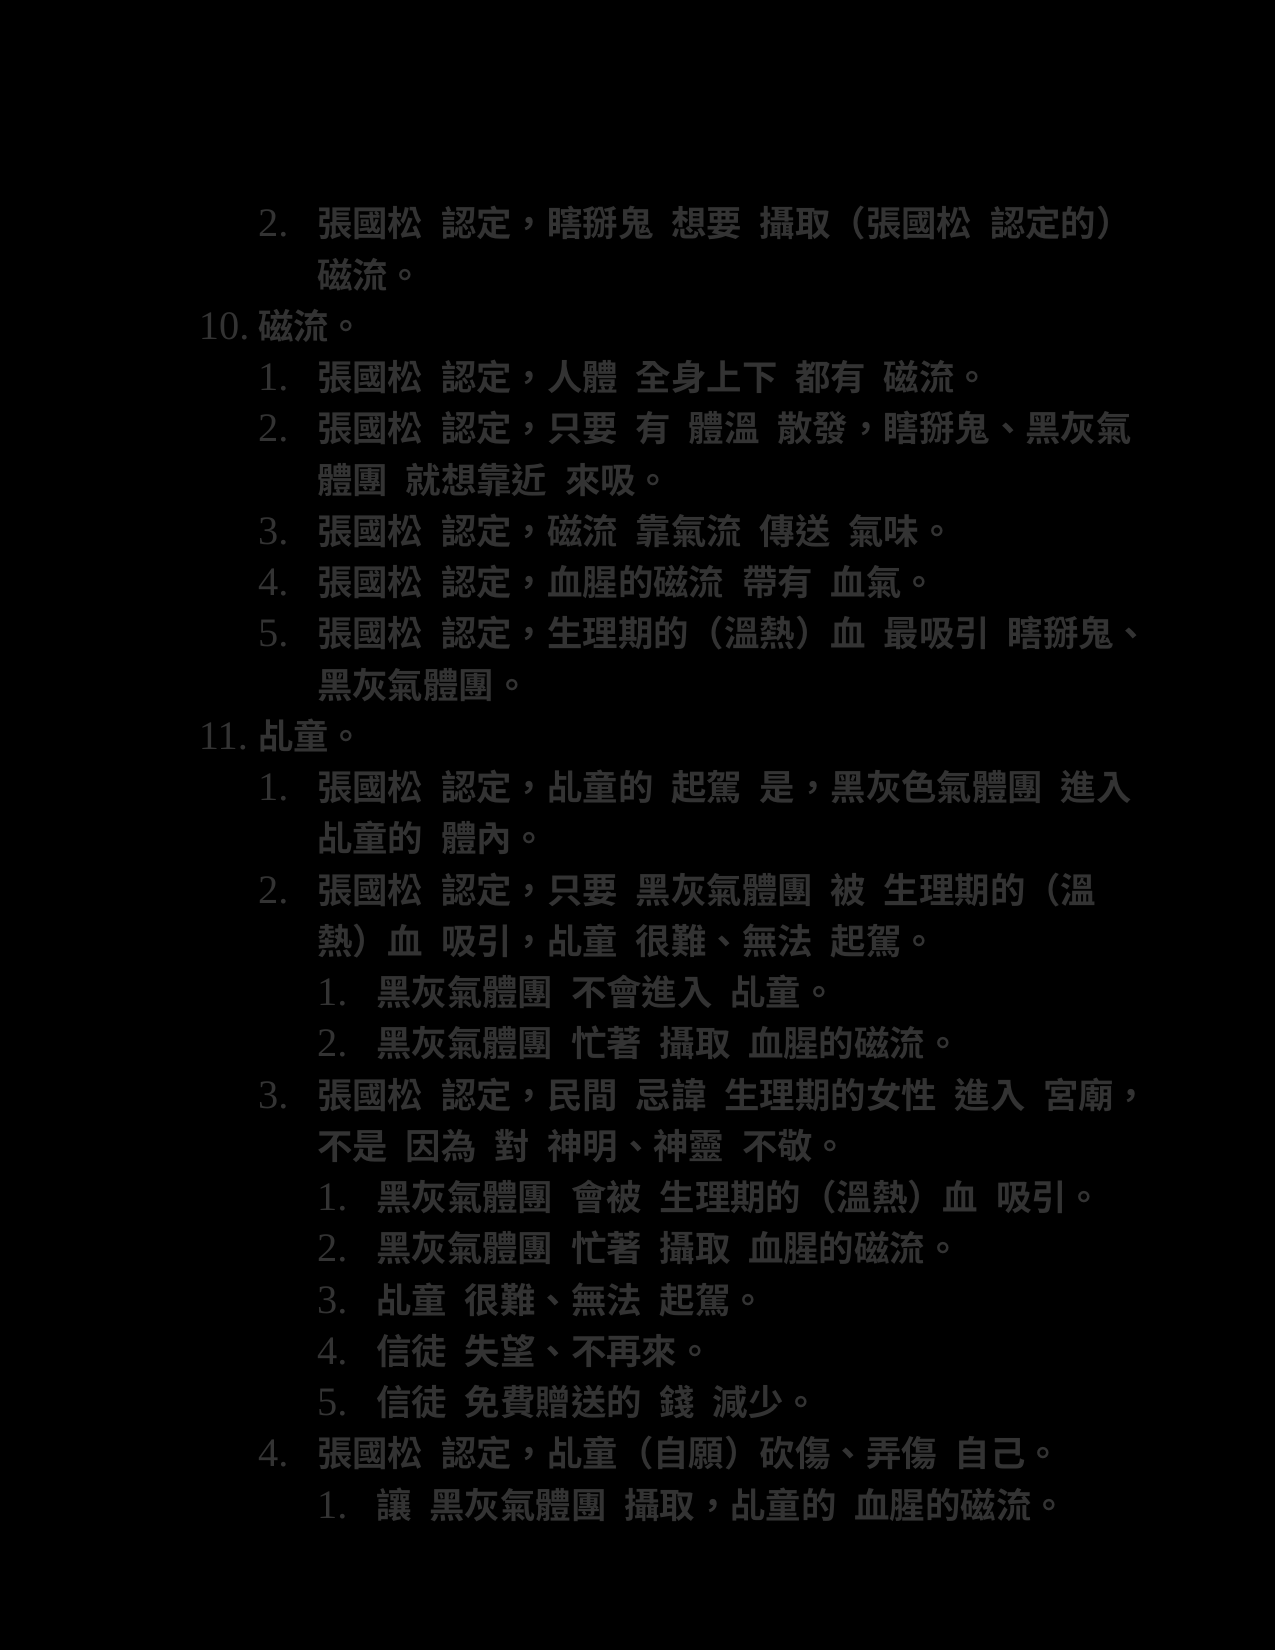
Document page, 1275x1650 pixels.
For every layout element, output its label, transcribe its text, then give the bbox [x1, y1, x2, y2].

list 張國松 認定，血腥的磁流 帶有 血氣。 [258, 554, 1157, 606]
list 黑灰氣體團 不會進入 乩童。 [317, 964, 1157, 1016]
list 乩童。 [199, 708, 1157, 759]
list 信徒 免費贈送的 錢 減少。 [317, 1374, 1157, 1426]
list 信徒 失望、不再來。 [317, 1323, 1157, 1374]
list 張國松 認定，乩童的 起駕 是，黑灰色氣體團 進入 乩童的 體內。 [258, 759, 1157, 862]
list 張國松 認定，民間 忌諱 生理期的女性 進入 宮廟，不是 因為 對 神明、神靈 不敬。 [258, 1067, 1157, 1169]
list 黑灰氣體團 忙著 攝取 血腥的磁流。 [317, 1016, 1157, 1067]
list 張國松 認定，只要 有 體溫 散發，瞎掰鬼、黑灰氣體團 就想靠近 來吸。 [258, 401, 1157, 503]
list 黑灰氣體團 忙著 攝取 血腥的磁流。 [317, 1221, 1157, 1272]
list 磁流。 [199, 298, 1157, 349]
list 讓 黑灰氣體團 攝取，乩童的 血腥的磁流。 [317, 1477, 1157, 1528]
list 黑灰氣體團 會被 生理期的（溫熱）血 吸引。 [317, 1169, 1157, 1221]
list 乩童 很難、無法 起駕。 [317, 1272, 1157, 1323]
list 張國松 認定，只要 黑灰氣體團 被 生理期的（溫熱）血 吸引，乩童 很難、無法 起駕。 [258, 862, 1157, 964]
list 張國松 認定，磁流 靠氣流 傳送 氣味。 [258, 503, 1157, 554]
list 張國松 認定，乩童（自願）砍傷、弄傷 自己。 [258, 1426, 1157, 1477]
list 張國松 認定，生理期的（溫熱）血 最吸引 瞎掰鬼、黑灰氣體團。 [258, 606, 1157, 708]
list 張國松 認定，瞎掰鬼 想要 攝取（張國松 認定的）磁流。 [258, 196, 1157, 298]
list 張國松 認定，人體 全身上下 都有 磁流。 [258, 349, 1157, 401]
